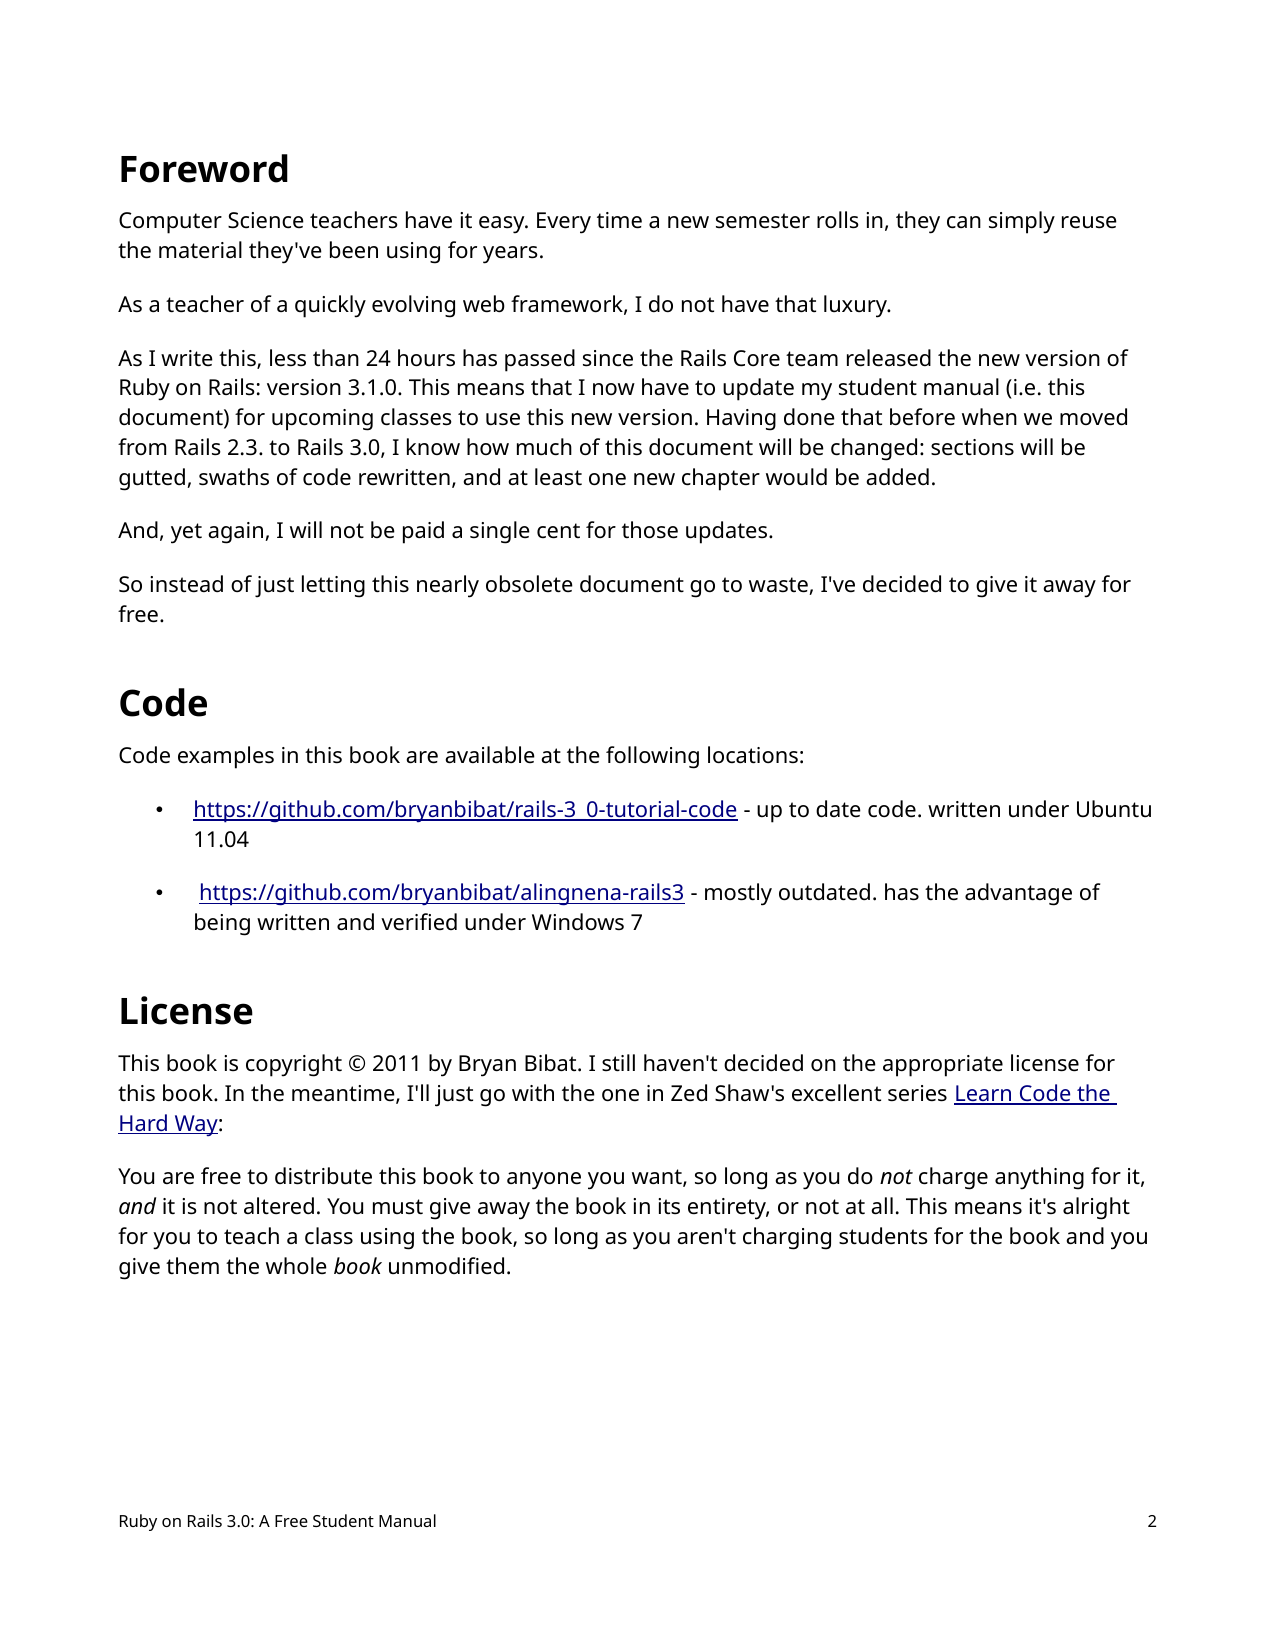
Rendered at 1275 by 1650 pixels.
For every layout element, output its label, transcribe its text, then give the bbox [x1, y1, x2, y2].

subtitle Code [118, 678, 1157, 727]
subtitle License [118, 986, 1157, 1036]
subtitle Foreword [118, 143, 1157, 193]
text As a teacher of a quickly evolving web framework, I do not have that luxury. [118, 289, 1157, 319]
text And, yet again, I will not be paid a single cent for those updates. [118, 516, 1157, 545]
list https://github.com/bryanbibat/rails-3_0-tutorial-code - up to date code. written under Ubuntu 11.04 [156, 794, 1157, 853]
text As I write this, less than 24 hours has passed since the Rails Core team released the new version of Ruby on Rails: version 3.1.0. This means that I now have to update my student manual (i.e. this document) for upcoming classes to use this new version. Having done that before when we moved from Rails 2.3. to Rails 3.0, I know how much of this document will be changed: sections will be gutted, swaths of code rewritten, and at least one new chapter would be added. [118, 343, 1157, 492]
text Code examples in this book are available at the following locations: [118, 740, 1157, 770]
text This book is copyright © 2011 by Bryan Bibat. I still haven't decided on the appropriate license for this book. In the meantime, I'll just go with the one in Zed Shaw's excellent series Learn Code the Hard Way: [118, 1048, 1157, 1137]
text So instead of just letting this nearly obsolete document go to waste, I've decided to give it away for free. [118, 569, 1157, 629]
list https://github.com/bryanbibat/alingnena-rails3 - mostly outdated. has the advantage of being written and verified under Windows 7 [156, 877, 1157, 937]
text Computer Science teachers have it easy. Every time a new semester rolls in, they can simply reuse the material they've been using for years. [118, 205, 1157, 265]
text You are free to distribute this book to anyone you want, so long as you do not charge anything for it, and it is not altered. You must give away the book in its entirety, or not at all. This means it's alright for you to teach a class using the book, so long as you aren't charging students for the book and you give them the whole book unmodified. [118, 1161, 1157, 1281]
